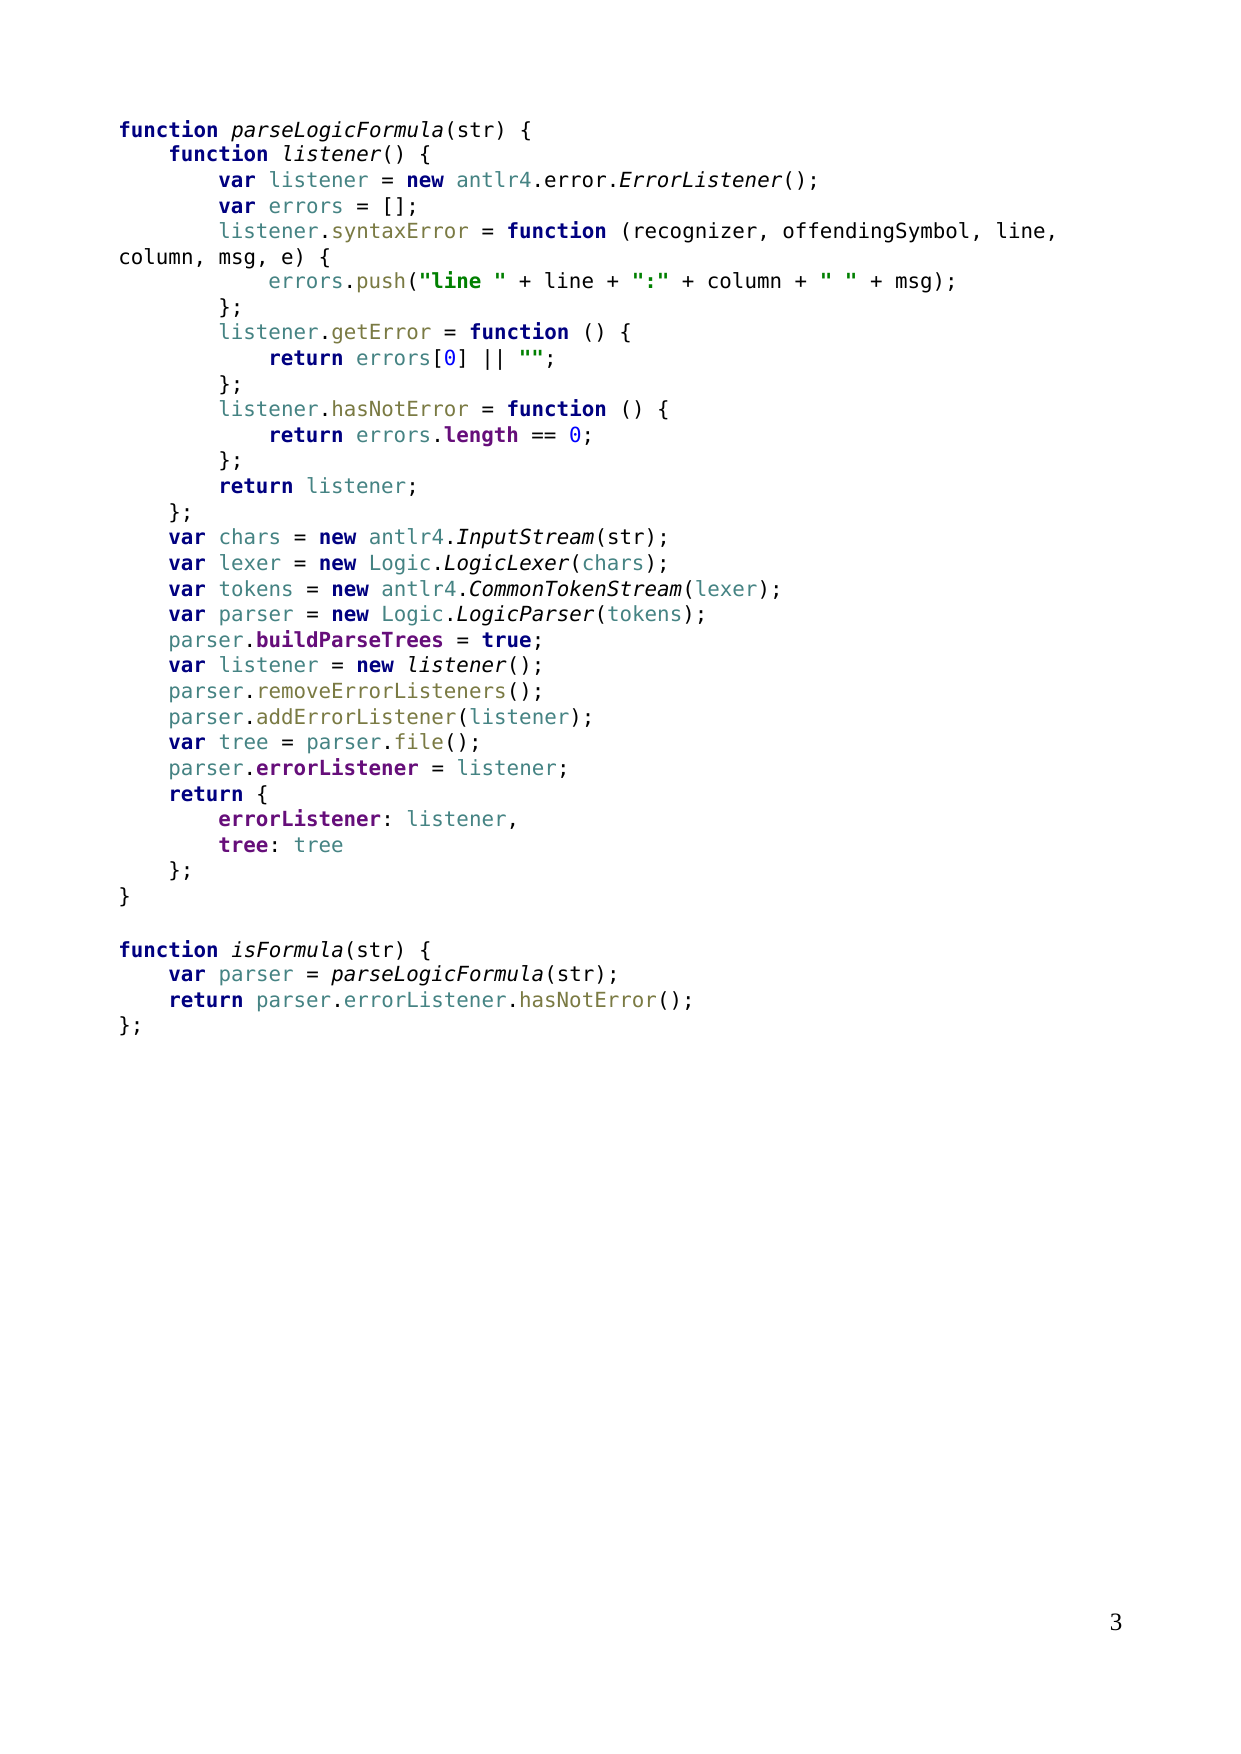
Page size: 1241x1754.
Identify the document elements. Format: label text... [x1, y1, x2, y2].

text listener.hasNotError = function () { [118, 397, 1122, 423]
text return errors[0] || ""; [118, 346, 1122, 372]
text var parser = parseLogicFormula(str); [118, 962, 1122, 988]
text var listener = new antlr4.error.ErrorListener(); [118, 168, 1122, 194]
text var lexer = new Logic.LogicLexer(chars); [118, 551, 1122, 577]
text errors.push("line " + line + ":" + column + " " + msg); [118, 269, 1122, 295]
text var tokens = new antlr4.CommonTokenStream(lexer); [118, 577, 1122, 602]
text } [118, 884, 1122, 908]
text var errors = []; [118, 194, 1122, 219]
text }; [118, 448, 1122, 474]
text }; [118, 1013, 1122, 1038]
text function parseLogicFormula(str) { [118, 118, 1122, 142]
text return parser.errorListener.hasNotError(); [118, 988, 1122, 1013]
text parser.errorListener = listener; [118, 756, 1122, 782]
text parser.removeErrorListeners(); [118, 679, 1122, 705]
text errorListener: listener, [118, 807, 1122, 833]
text return { [118, 782, 1122, 807]
text var parser = new Logic.LogicParser(tokens); [118, 602, 1122, 628]
text function isFormula(str) { [118, 938, 1122, 962]
text parser.addErrorListener(listener); [118, 705, 1122, 730]
text }; [118, 372, 1122, 397]
text return listener; [118, 474, 1122, 500]
text }; [118, 295, 1122, 320]
text return errors.length == 0; [118, 423, 1122, 448]
text parser.buildParseTrees = true; [118, 628, 1122, 653]
text }; [118, 500, 1122, 525]
text function listener() { [118, 142, 1122, 168]
text tree: tree [118, 833, 1122, 858]
text listener.getError = function () { [118, 320, 1122, 346]
text var listener = new listener(); [118, 653, 1122, 679]
text }; [118, 858, 1122, 884]
text var tree = parser.file(); [118, 730, 1122, 756]
text listener.syntaxError = function (recognizer, offendingSymbol, line, column, msg, e) { [118, 219, 1122, 269]
text var chars = new antlr4.InputStream(str); [118, 525, 1122, 551]
